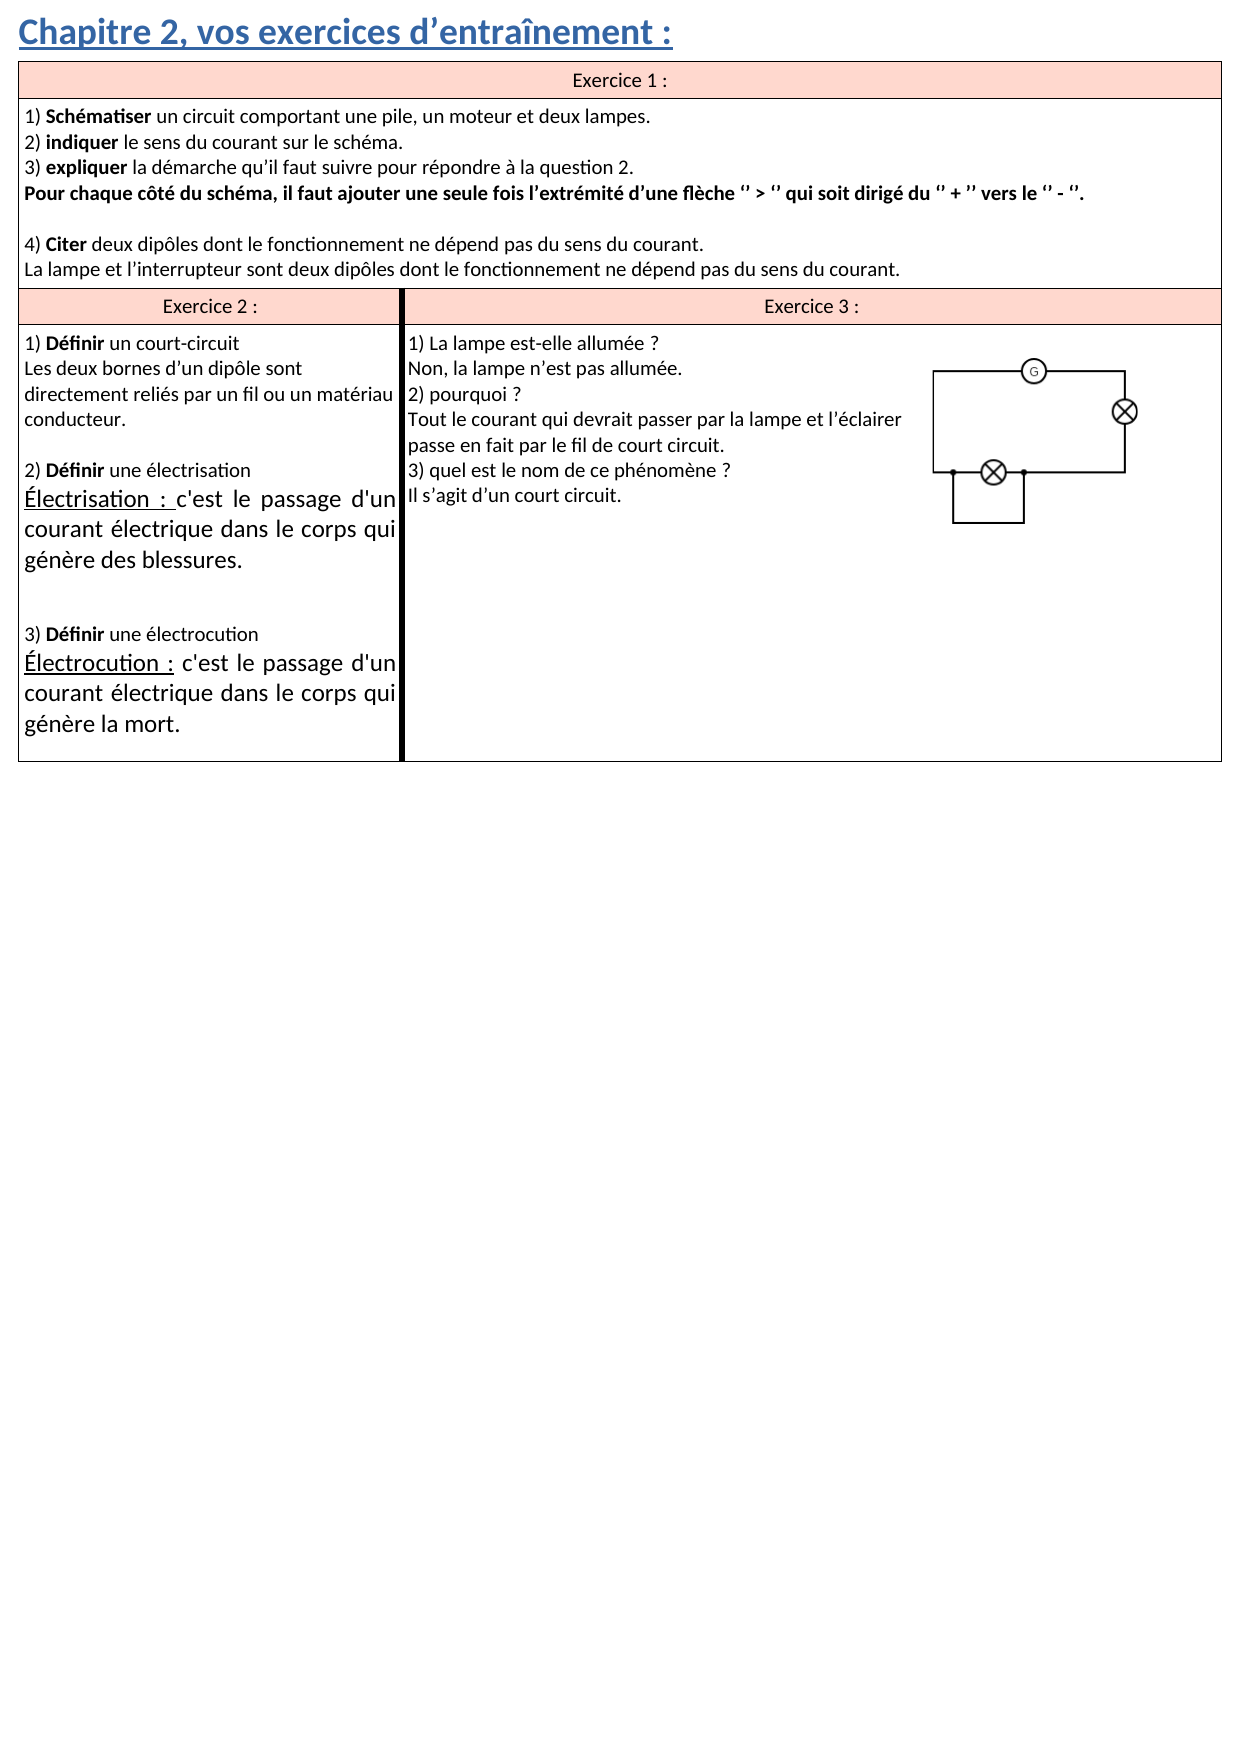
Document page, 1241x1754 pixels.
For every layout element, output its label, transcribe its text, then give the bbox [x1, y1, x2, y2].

text Chapitre 2, vos exercices d’entraînement : [18, 8, 1221, 54]
table_cell Exercice 2 : [19, 289, 399, 324]
table_cell 1) Schématiser un circuit comportant une pile, un moteur et deux lampes. 2) indiquer le sens du courant sur le schéma. 3) expliquer la démarche qu’il faut suivre pour répondre à la question 2. Pour chaque côté du schéma, il faut ajouter une seule fois l’extrémité d’une flèche ‘’ > ‘’ qui soit dirigé du ‘’ + ’’ vers le ‘’ - ‘’. 4) Citer deux dipôles dont le fonctionnement ne dépend pas du sens du courant. La lampe et l’interrupteur sont deux dipôles dont le fonctionnement ne dépend pas du sens du courant. [19, 99, 1221, 287]
table_header Exercice 1 : [19, 62, 1221, 98]
table_cell 1) La lampe est-elle allumée ? Non, la lampe n’est pas allumée. 2) pourquoi ? Tout le courant qui devrait passer par la lampe et l’éclairer passe en fait par le fil de court circuit. 3) quel est le nom de ce phénomène ? Il s’agit d’un court circuit. [405, 325, 1221, 761]
picture [932, 358, 1138, 524]
table_cell 1) Définir un court-circuit Les deux bornes d’un dipôle sont directement reliés par un fil ou un matériau conducteur. 2) Définir une électrisation Électrisation : c'est le passage d'un courant électrique dans le corps qui génère des blessures. 3) Définir une électrocution Électrocution : c'est le passage d'un courant électrique dans le corps qui génère la mort. [19, 325, 399, 761]
table_cell Exercice 3 : [405, 289, 1221, 324]
